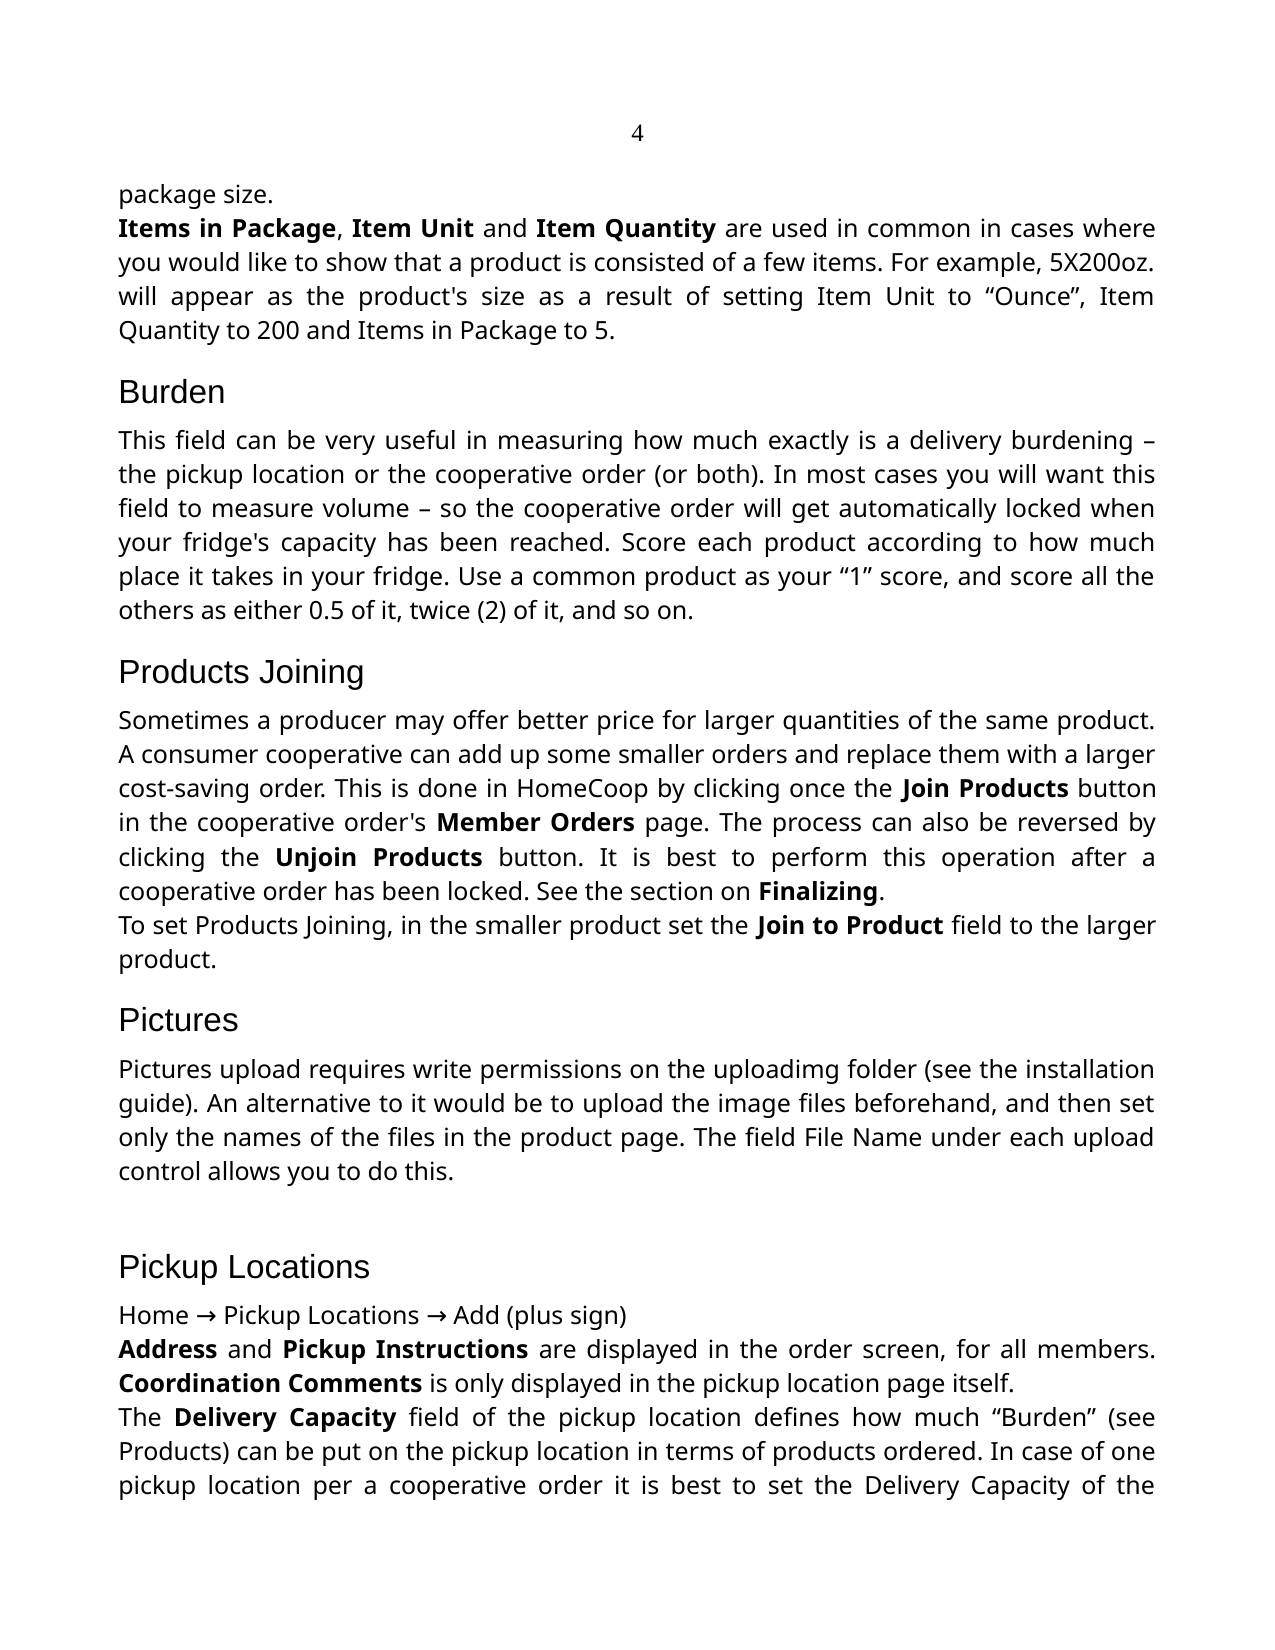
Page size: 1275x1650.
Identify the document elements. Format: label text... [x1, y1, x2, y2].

subtitle Burden [118, 372, 1157, 410]
text To set Products Joining, in the smaller product set the Join to Product field to the larger product. [118, 907, 1157, 975]
text Pictures upload requires write permissions on the uploadimg folder (see the installation guide). An alternative to it would be to upload the image files beforehand, and then set only the names of the files in the product page. The field File Name under each upload control allows you to do this. [118, 1051, 1157, 1188]
list The Delivery Capacity field of the pickup location defines how much “Burden” (see Products) can be put on the pickup location in terms of products ordered. In case of one pickup location per a cooperative order it is best to set the Delivery Capacity of the [81, 1400, 1157, 1502]
subtitle Pictures [118, 1000, 1157, 1039]
subtitle Pickup Locations [118, 1247, 1157, 1285]
list Address and Pickup Instructions are displayed in the order screen, for all members. Coordination Comments is only displayed in the pickup location page itself. [118, 1332, 1157, 1400]
text Items in Package, Item Unit and Item Quantity are used in common in cases where you would like to show that a product is consisted of a few items. For example, 5X200oz. will appear as the product's size as a result of setting Item Unit to “Ounce”, Item Quantity to 200 and Items in Package to 5. [118, 210, 1157, 347]
subtitle Products Joining [118, 652, 1157, 690]
list Home → Pickup Locations → Add (plus sign) [81, 1298, 1157, 1332]
text package size. [118, 176, 1157, 210]
text This field can be very useful in measuring how much exactly is a delivery burdening – the pickup location or the cooperative order (or both). In most cases you will want this field to measure volume – so the cooperative order will get automatically locked when your fridge's capacity has been reached. Score each product according to how much place it takes in your fridge. Use a common product as your “1” score, and score all the others as either 0.5 of it, twice (2) of it, and so on. [118, 423, 1157, 627]
text Sometimes a producer may offer better price for larger quantities of the same product. A consumer cooperative can add up some smaller orders and replace them with a larger cost-saving order. This is done in HomeCoop by clicking once the Join Products button in the cooperative order's Member Orders page. The process can also be reversed by clicking the Unjoin Products button. It is best to perform this operation after a cooperative order has been locked. See the section on Finalizing. [118, 703, 1157, 907]
